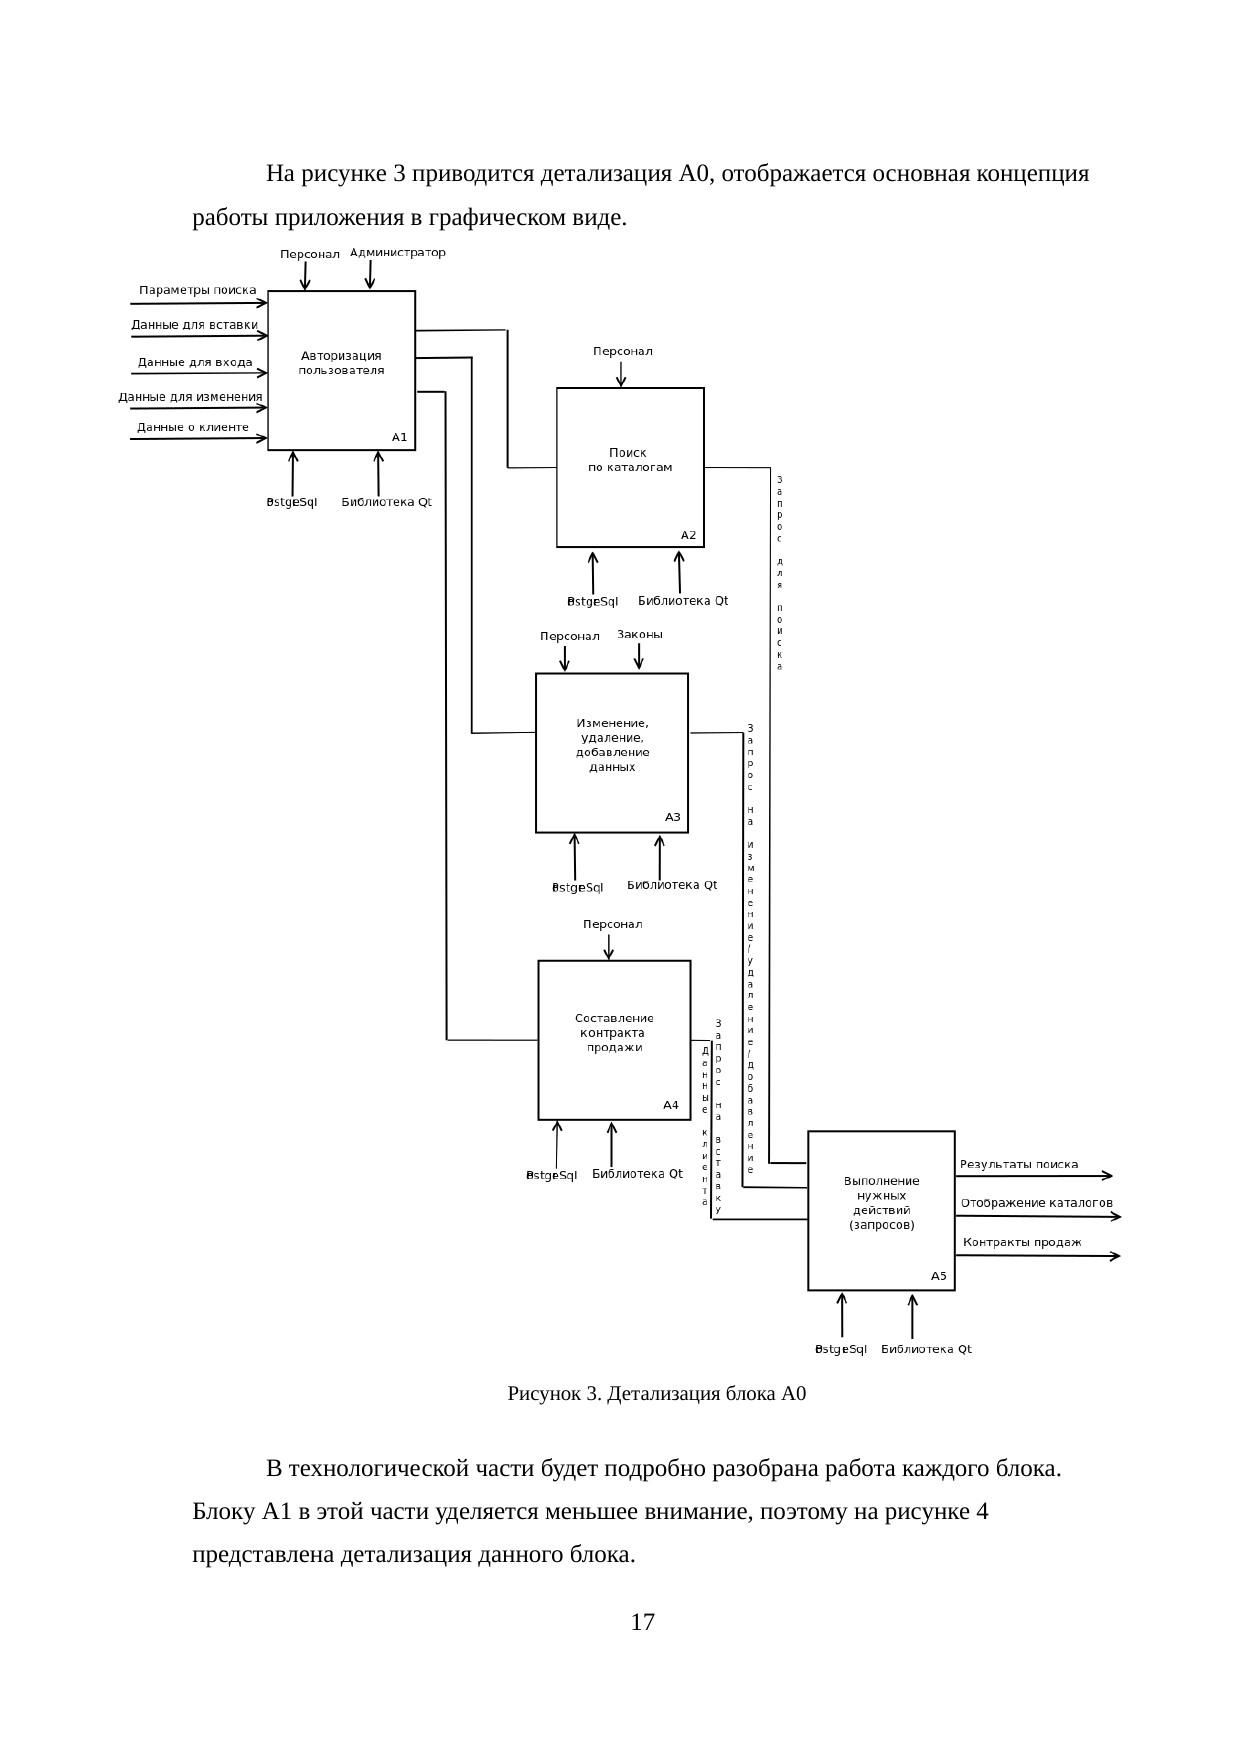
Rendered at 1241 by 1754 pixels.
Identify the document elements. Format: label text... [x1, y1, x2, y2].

text Рисунок 3. Детализация блока A0 [192, 1369, 1122, 1405]
text На рисункe 3 приводится детализация A0, отображается основная концепция работы приложения в графическом виде. [192, 154, 1122, 231]
text В технологической части будет подробно разобрана работа каждого блока. Блоку A1 в этой части уделяется меньшее внимание, поэтому на рисунке 4 представлена детализация данного блока. [192, 1453, 1122, 1568]
picture [118, 245, 1123, 1369]
